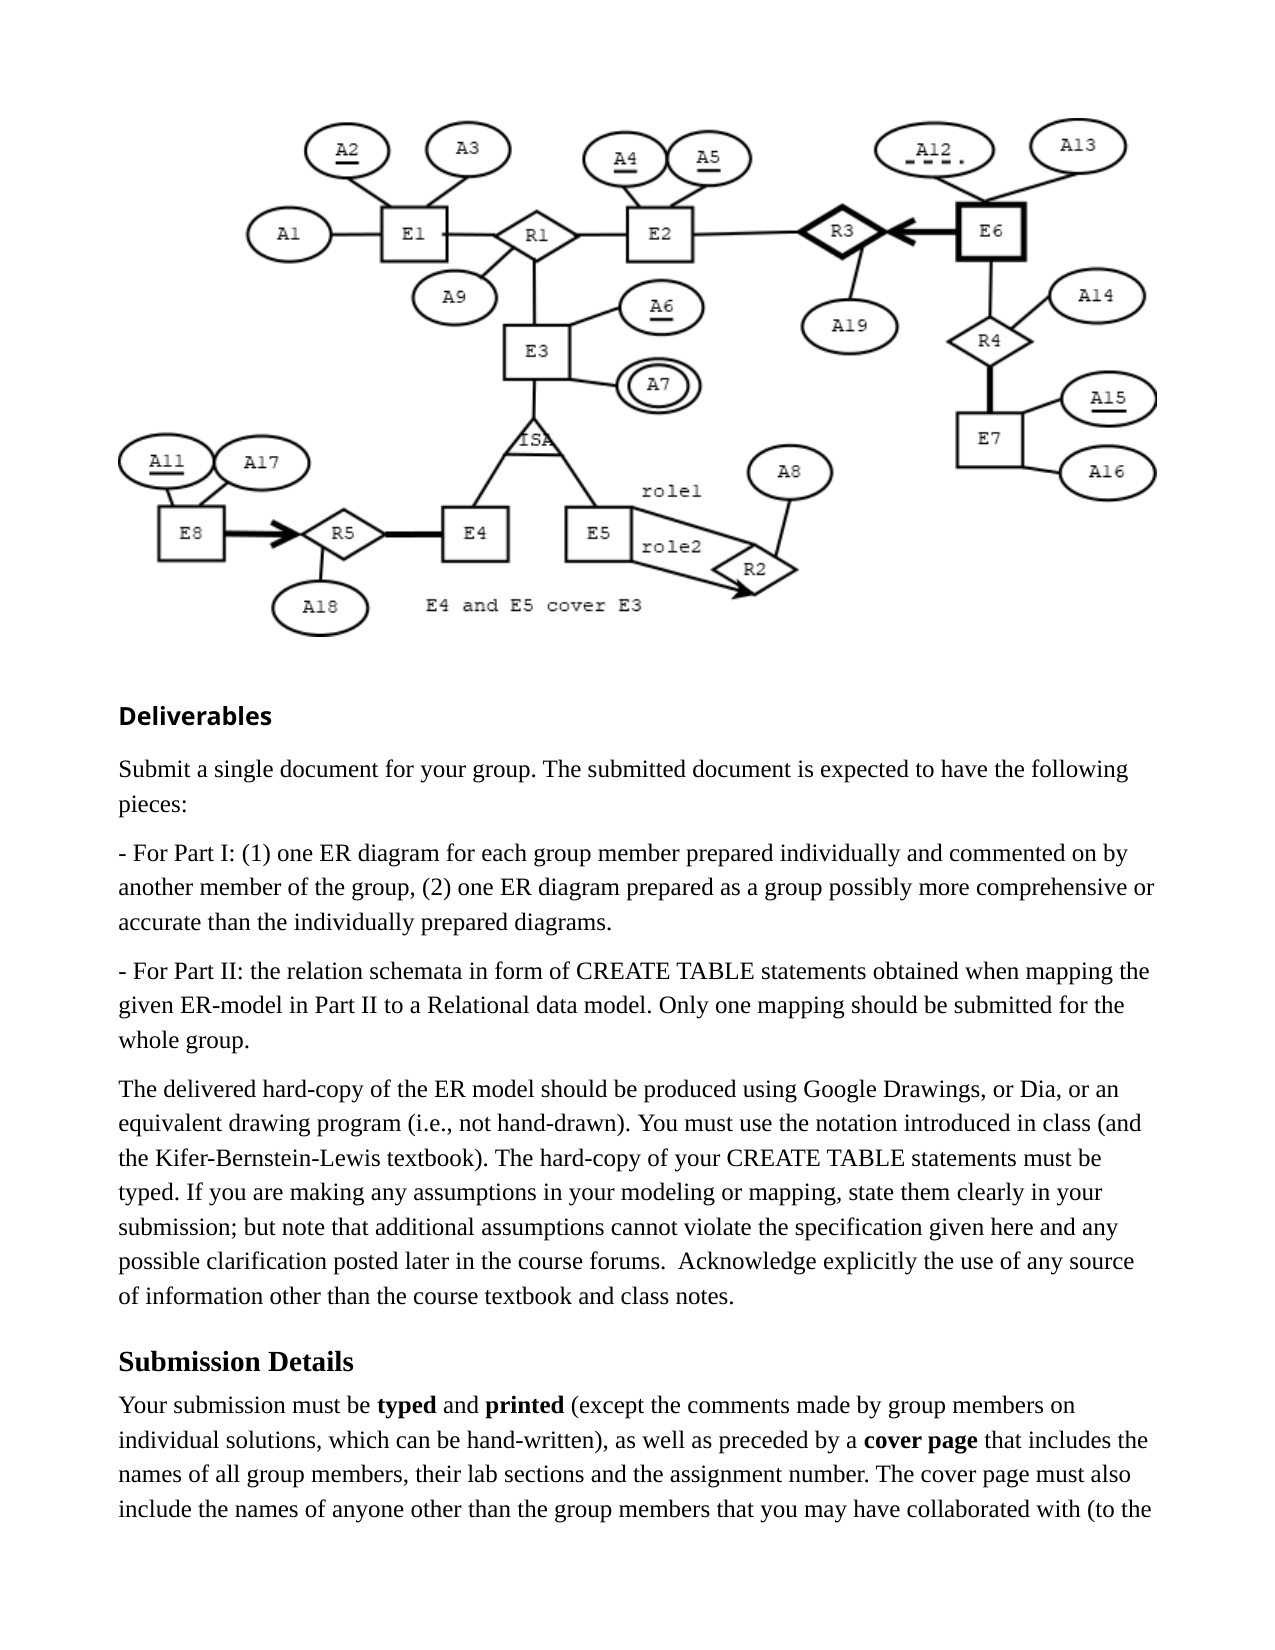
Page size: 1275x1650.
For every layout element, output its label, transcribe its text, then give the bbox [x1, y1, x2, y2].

subtitle Submission Details [118, 1344, 1157, 1378]
text Deliverables [118, 699, 1157, 733]
text - For Part II: the relation schemata in form of CREATE TABLE statements obtained when mapping the given ER-model in Part II to a Relational data model. Only one mapping should be submitted for the whole group. [118, 956, 1157, 1053]
text - For Part I: (1) one ER diagram for each group member prepared individually and commented on by another member of the group, (2) one ER diagram prepared as a group possibly more comprehensive or accurate than the individually prepared diagrams. [118, 838, 1157, 936]
text The delivered hard-copy of the ER model should be produced using Google Drawings, or Dia, or an equivalent drawing program (i.e., not hand-drawn). You must use the notation introduced in class (and the Kifer-Bernstein-Lewis textbook). The hard-copy of your CREATE TABLE statements must be typed. If you are making any assumptions in your modeling or mapping, state them clearly in your submission; but note that additional assumptions cannot violate the specification given here and any possible clarification posted later in the course forums. Acknowledge explicitly the use of any source of information other than the course textbook and class notes. [118, 1074, 1157, 1309]
text Submit a single document for your group. The submitted document is expected to have the following pieces: [118, 754, 1157, 817]
picture [118, 118, 1157, 637]
text Your submission must be typed and printed (except the comments made by group members on individual solutions, which can be hand-written), as well as preceded by a cover page that includes the names of all group members, their lab sections and the assignment number. The cover page must also include the names of anyone other than the group members that you may have collaborated with (to the [118, 1390, 1157, 1523]
